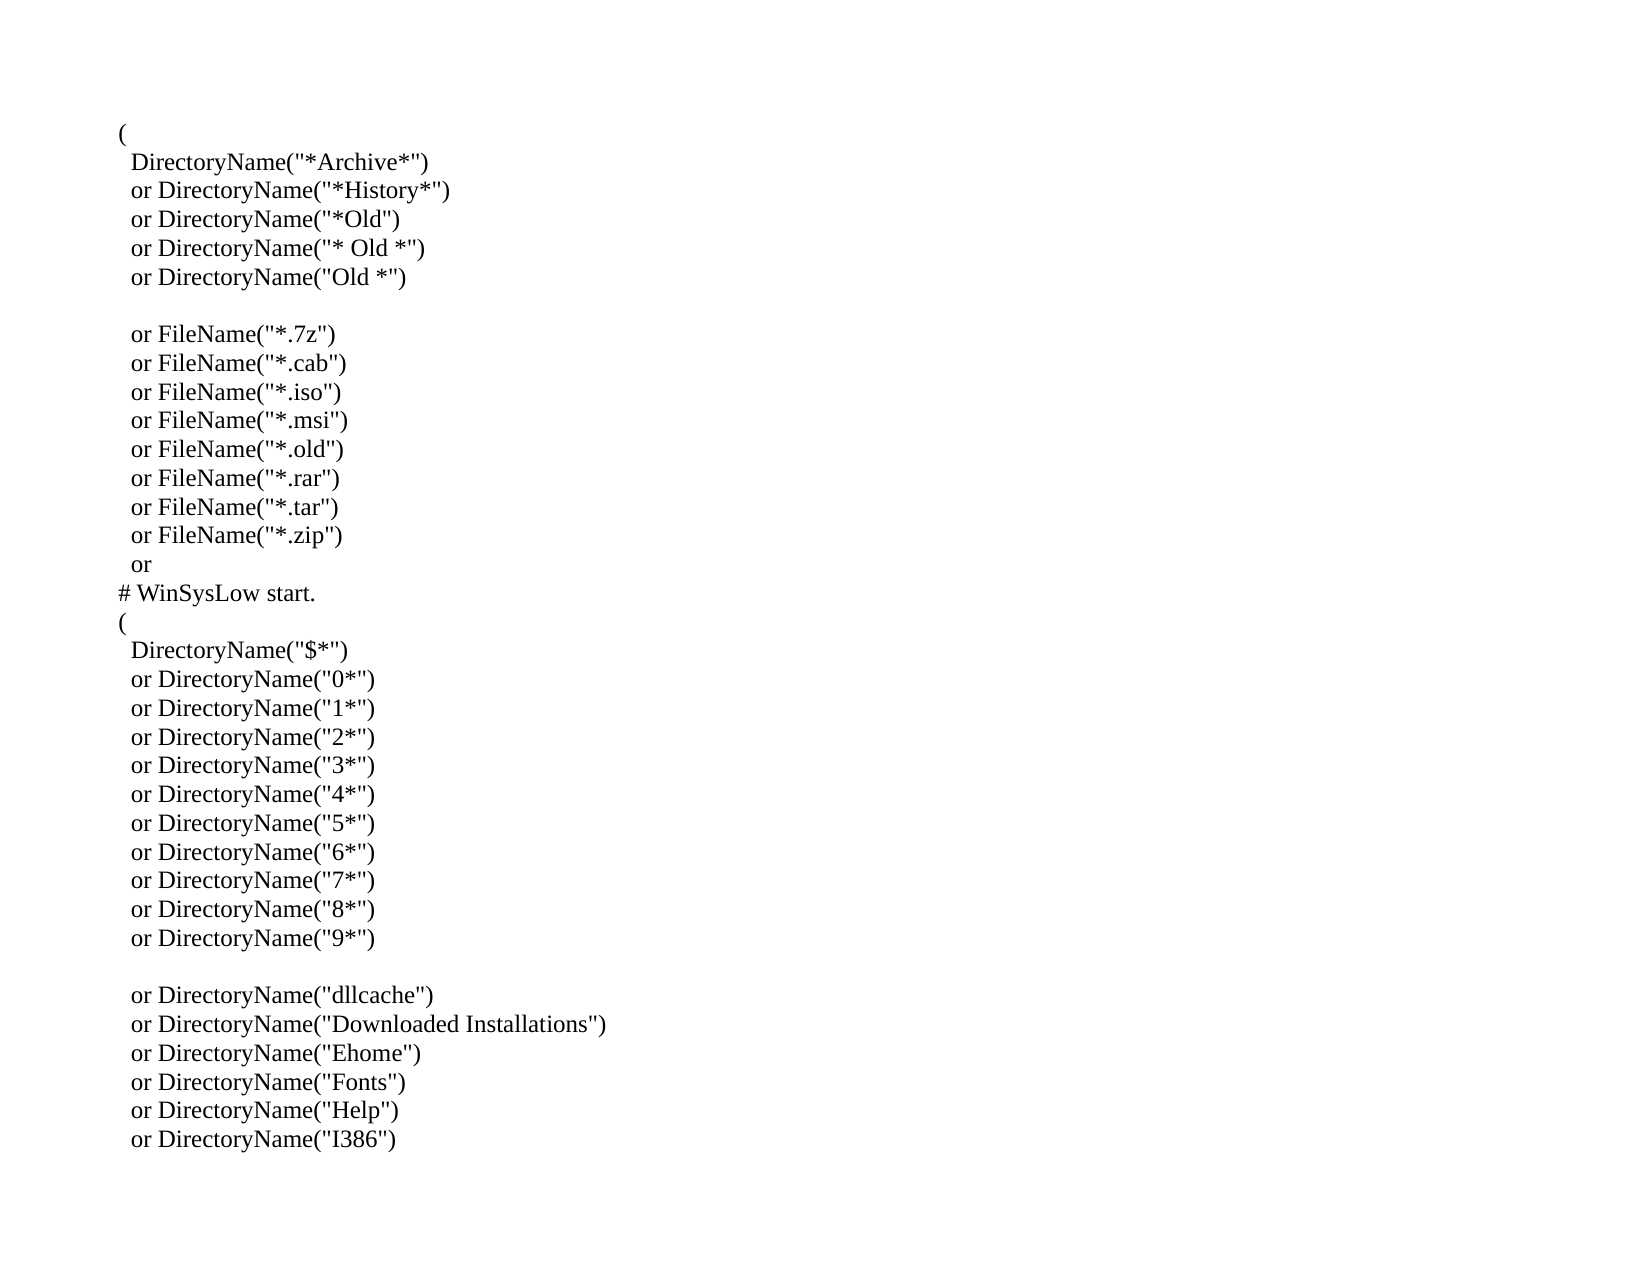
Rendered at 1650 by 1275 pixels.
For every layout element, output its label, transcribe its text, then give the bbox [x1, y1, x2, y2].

text or DirectoryName("Help") [118, 1096, 1532, 1124]
text or DirectoryName("Downloaded Installations") [118, 1009, 1532, 1038]
text or DirectoryName("3*") [118, 751, 1532, 779]
text or DirectoryName("Fonts") [118, 1067, 1532, 1096]
text ( [118, 607, 1532, 636]
text or DirectoryName("5*") [118, 808, 1532, 837]
text ( [118, 118, 1532, 147]
text or DirectoryName("* Old *") [118, 233, 1532, 262]
text or DirectoryName("Old *") [118, 262, 1532, 291]
text or DirectoryName("6*") [118, 837, 1532, 866]
text or FileName("*.old") [118, 434, 1532, 463]
text or FileName("*.zip") [118, 521, 1532, 549]
text or DirectoryName("4*") [118, 779, 1532, 808]
text or DirectoryName("1*") [118, 693, 1532, 722]
text or DirectoryName("8*") [118, 894, 1532, 923]
text # WinSysLow start. [118, 578, 1532, 607]
text or DirectoryName("Ehome") [118, 1038, 1532, 1067]
text or DirectoryName("*Old") [118, 204, 1532, 233]
text or FileName("*.rar") [118, 463, 1532, 492]
text DirectoryName("*Archive*") [118, 147, 1532, 176]
text or FileName("*.tar") [118, 492, 1532, 521]
text or FileName("*.msi") [118, 406, 1532, 434]
text or FileName("*.cab") [118, 348, 1532, 377]
text or DirectoryName("7*") [118, 866, 1532, 894]
text or [118, 549, 1532, 578]
text or FileName("*.7z") [118, 319, 1532, 348]
text or DirectoryName("9*") [118, 923, 1532, 952]
text or DirectoryName("I386") [118, 1124, 1532, 1153]
text or FileName("*.iso") [118, 377, 1532, 406]
text or DirectoryName("*History*") [118, 176, 1532, 204]
text or DirectoryName("0*") [118, 664, 1532, 693]
text DirectoryName("$*") [118, 636, 1532, 664]
text or DirectoryName("2*") [118, 722, 1532, 751]
text or DirectoryName("dllcache") [118, 981, 1532, 1009]
